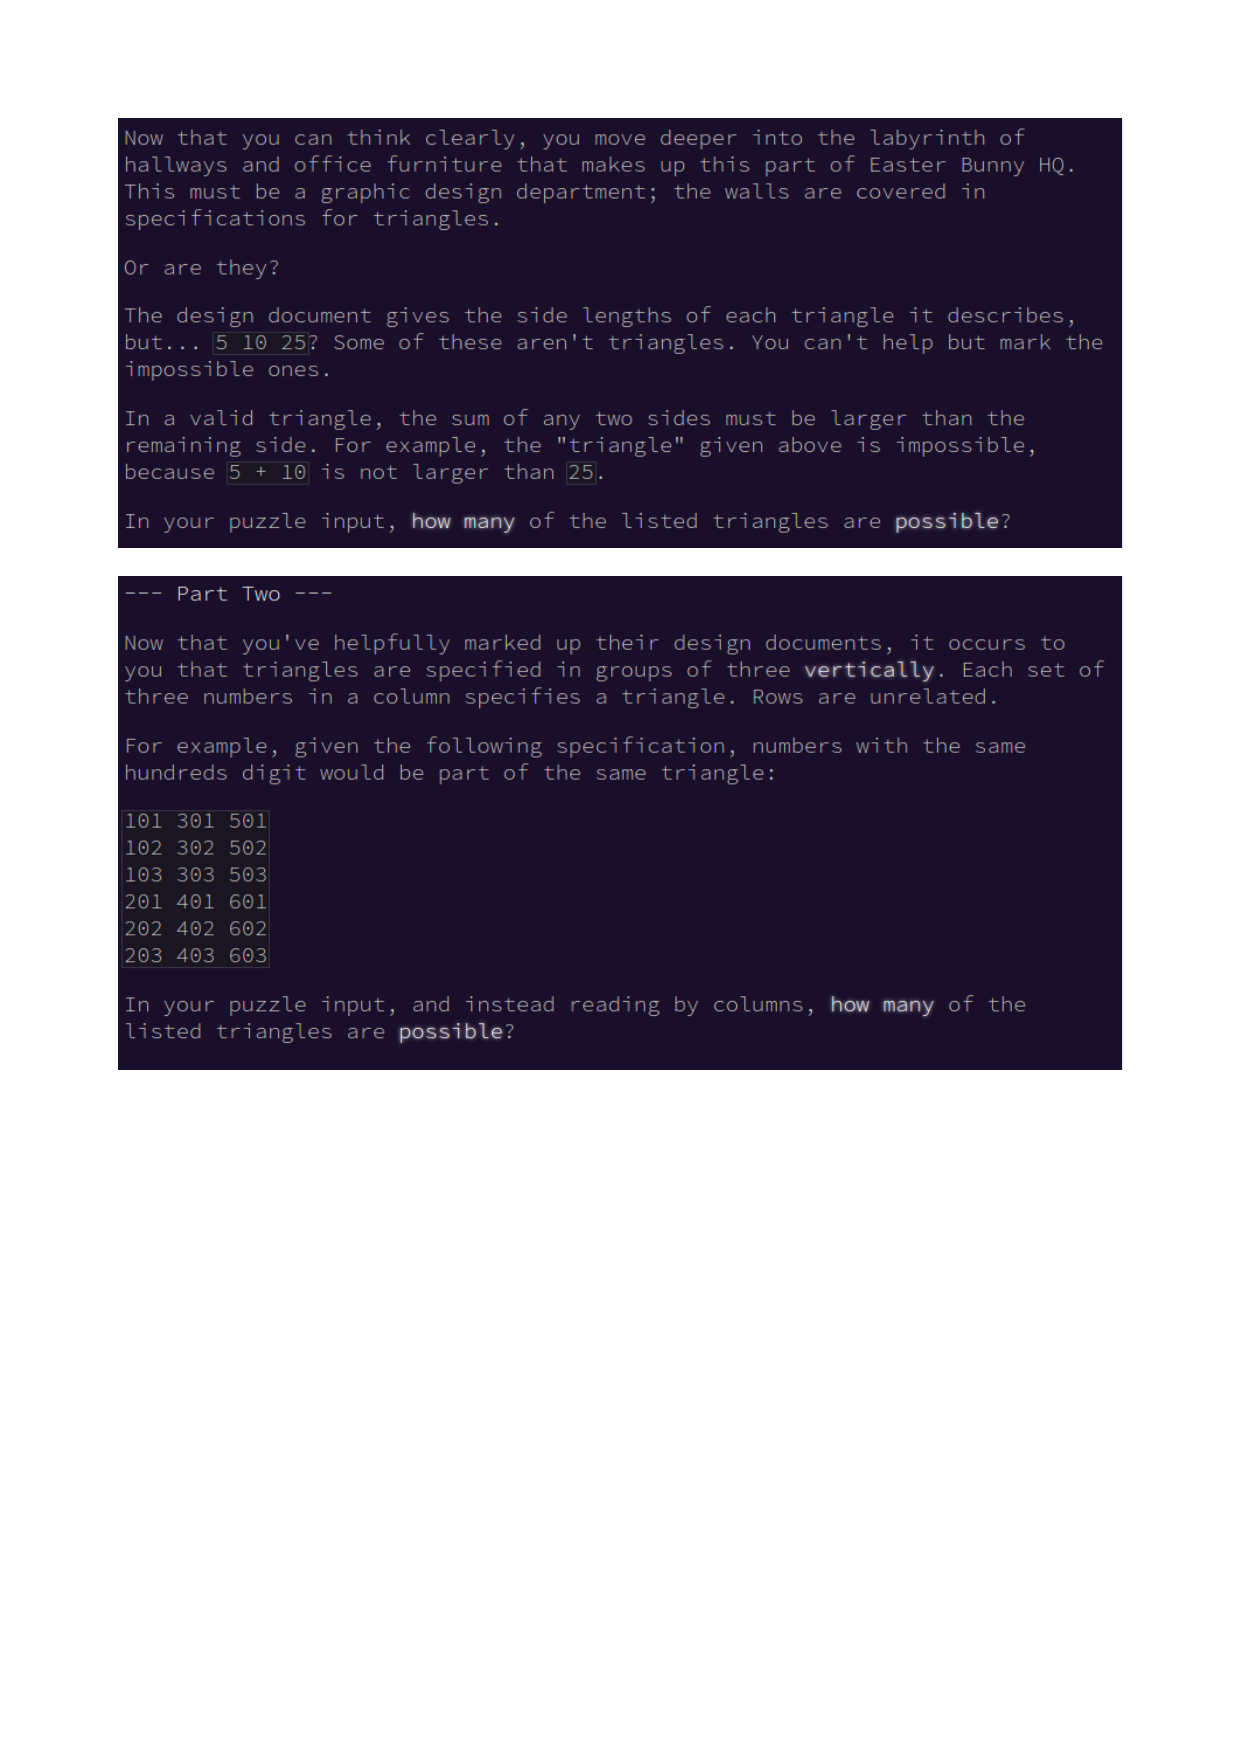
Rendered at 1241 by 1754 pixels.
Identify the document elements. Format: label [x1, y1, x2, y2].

picture [118, 118, 1123, 548]
picture [118, 576, 1123, 1070]
